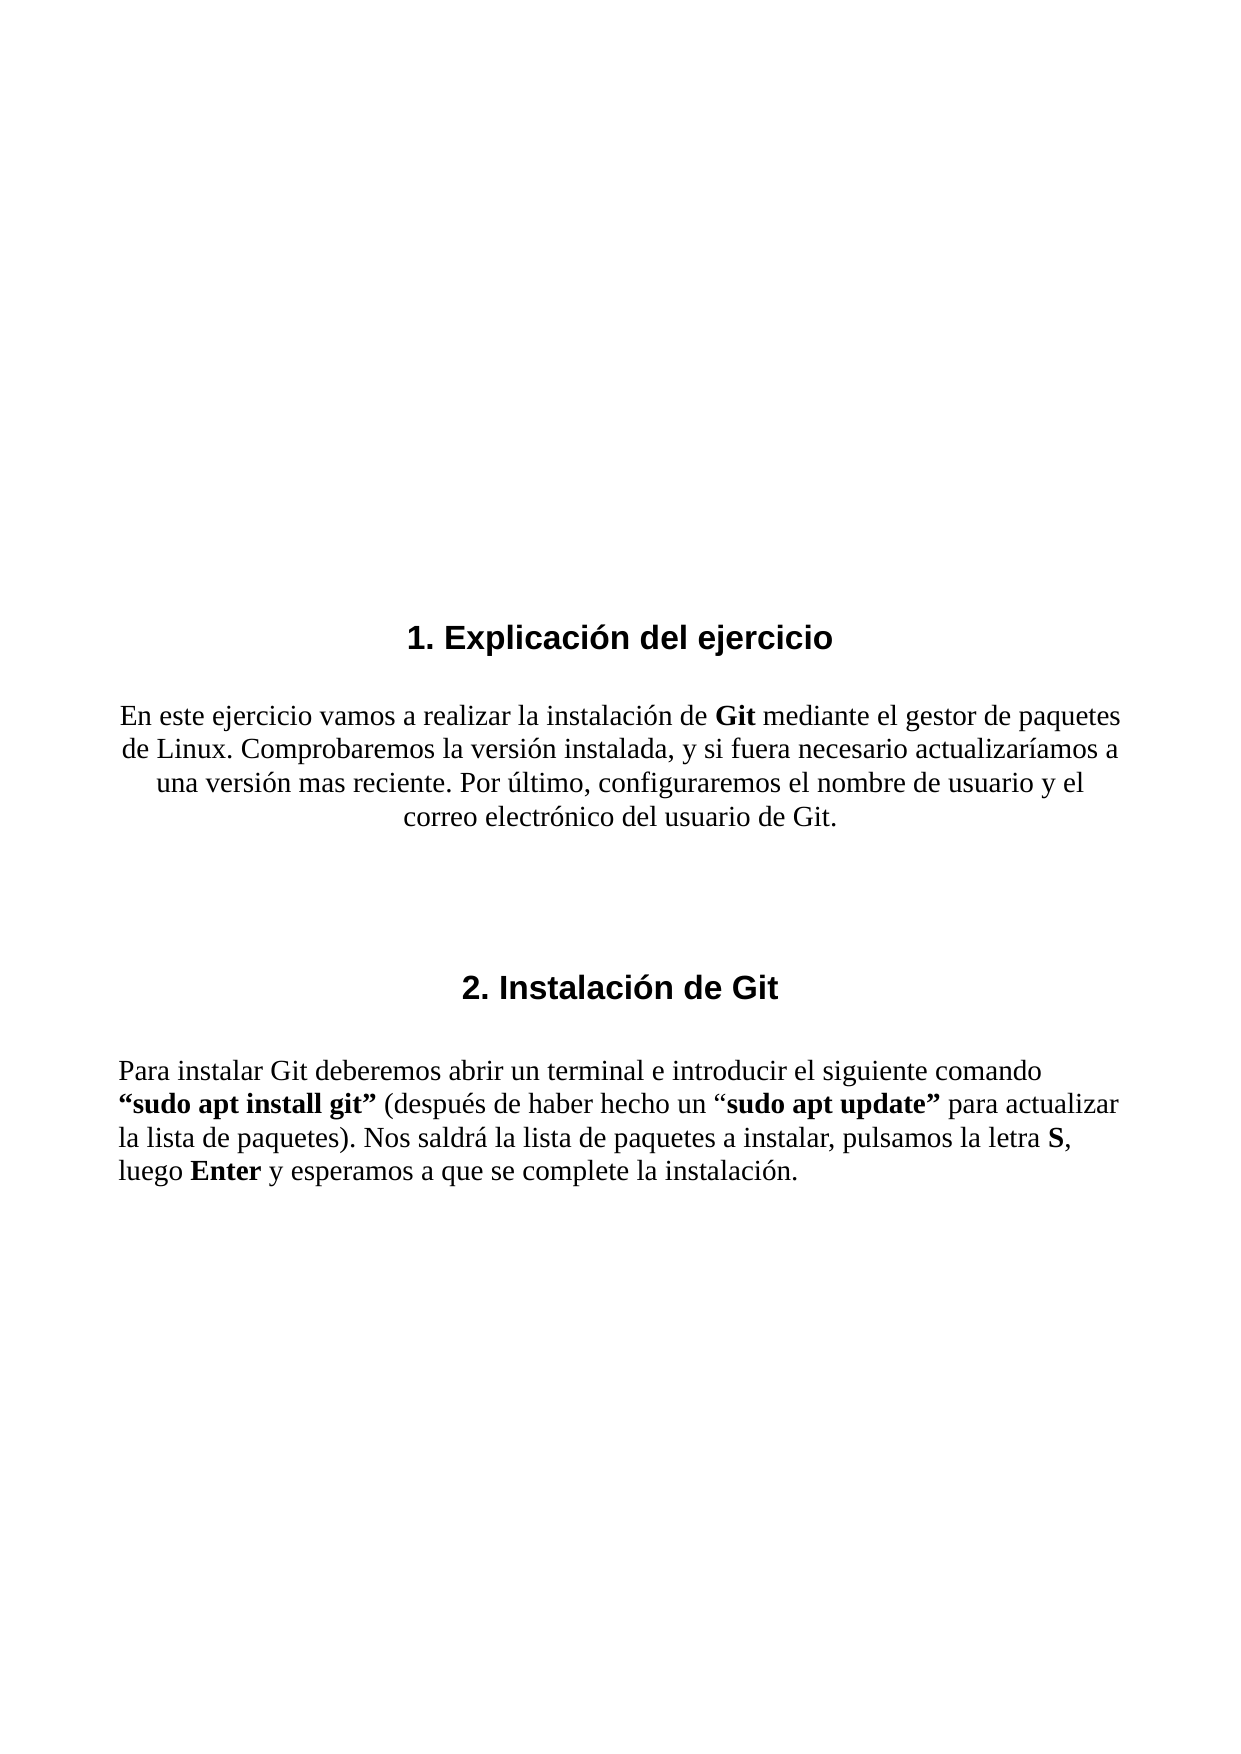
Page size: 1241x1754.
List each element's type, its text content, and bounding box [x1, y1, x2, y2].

text En este ejercicio vamos a realizar la instalación de Git mediante el gestor de paquetes de Linux. Comprobaremos la versión instalada, y si fuera necesario actualizaríamos a una versión mas reciente. Por último, configuraremos el nombre de usuario y el correo electrónico del usuario de Git. [118, 698, 1122, 832]
subtitle 1. Explicación del ejercicio [118, 618, 1122, 657]
text Para instalar Git deberemos abrir un terminal e introducir el siguiente comando “sudo apt install git” (después de haber hecho un “sudo apt update” para actualizar la lista de paquetes). Nos saldrá la lista de paquetes a instalar, pulsamos la letra S, luego Enter y esperamos a que se complete la instalación. [118, 1053, 1122, 1187]
subtitle 2. Instalación de Git [118, 968, 1122, 1007]
